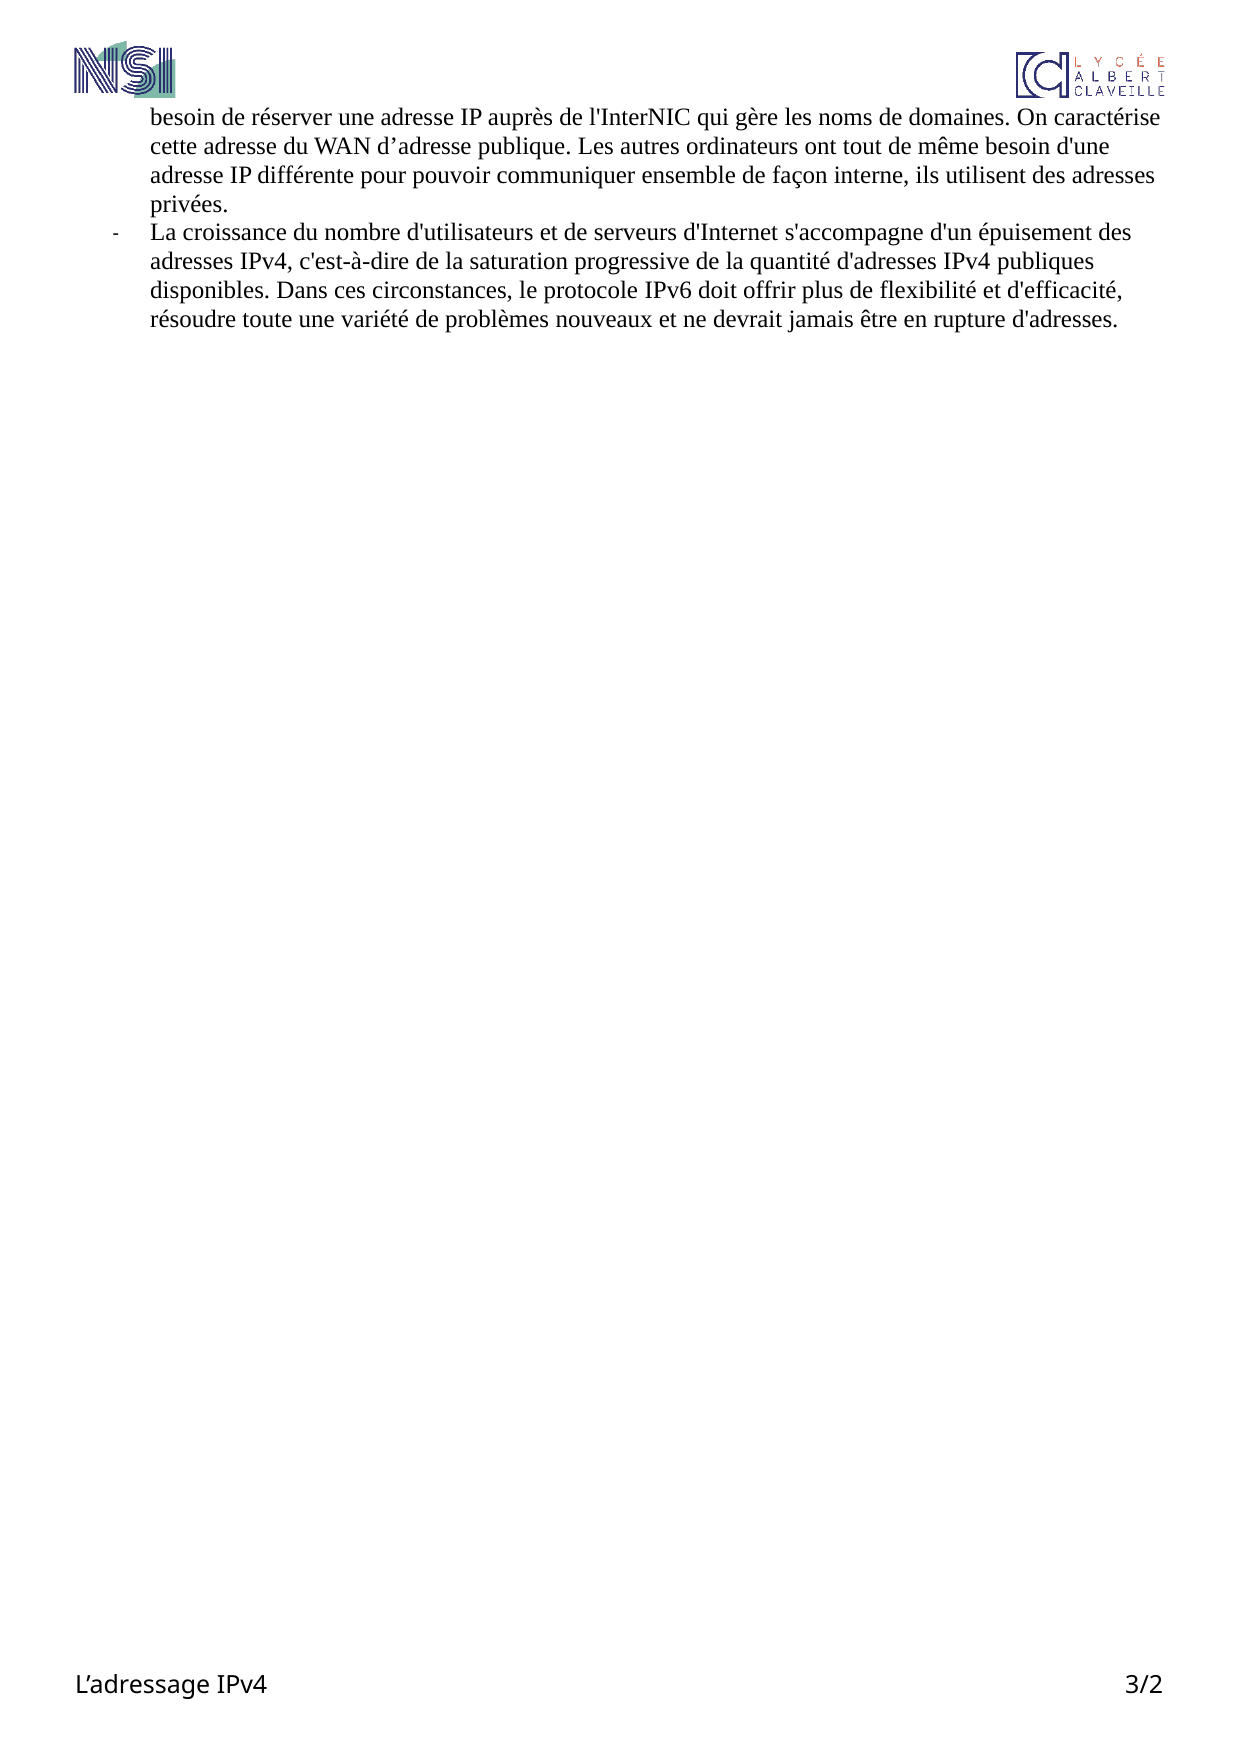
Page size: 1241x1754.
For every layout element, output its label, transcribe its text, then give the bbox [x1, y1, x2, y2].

list besoin de réserver une adresse IP auprès de l'InterNIC qui gère les noms de domaines. On caractérise cette adresse du WAN d’adresse publique. Les autres ordinateurs ont tout de même besoin d'une adresse IP différente pour pouvoir communiquer ensemble de façon interne, ils utilisent des adresses privées. [112, 102, 1165, 217]
list La croissance du nombre d'utilisateurs et de serveurs d'Internet s'accompagne d'un épuisement des adresses IPv4, c'est-à-dire de la saturation progressive de la quantité d'adresses IPv4 publiques disponibles. Dans ces circonstances, le protocole IPv6 doit offrir plus de flexibilité et d'efficacité, résoudre toute une variété de problèmes nouveaux et ne devrait jamais être en rupture d'adresses. [112, 217, 1165, 332]
picture [74, 41, 176, 98]
picture [1016, 52, 1165, 98]
